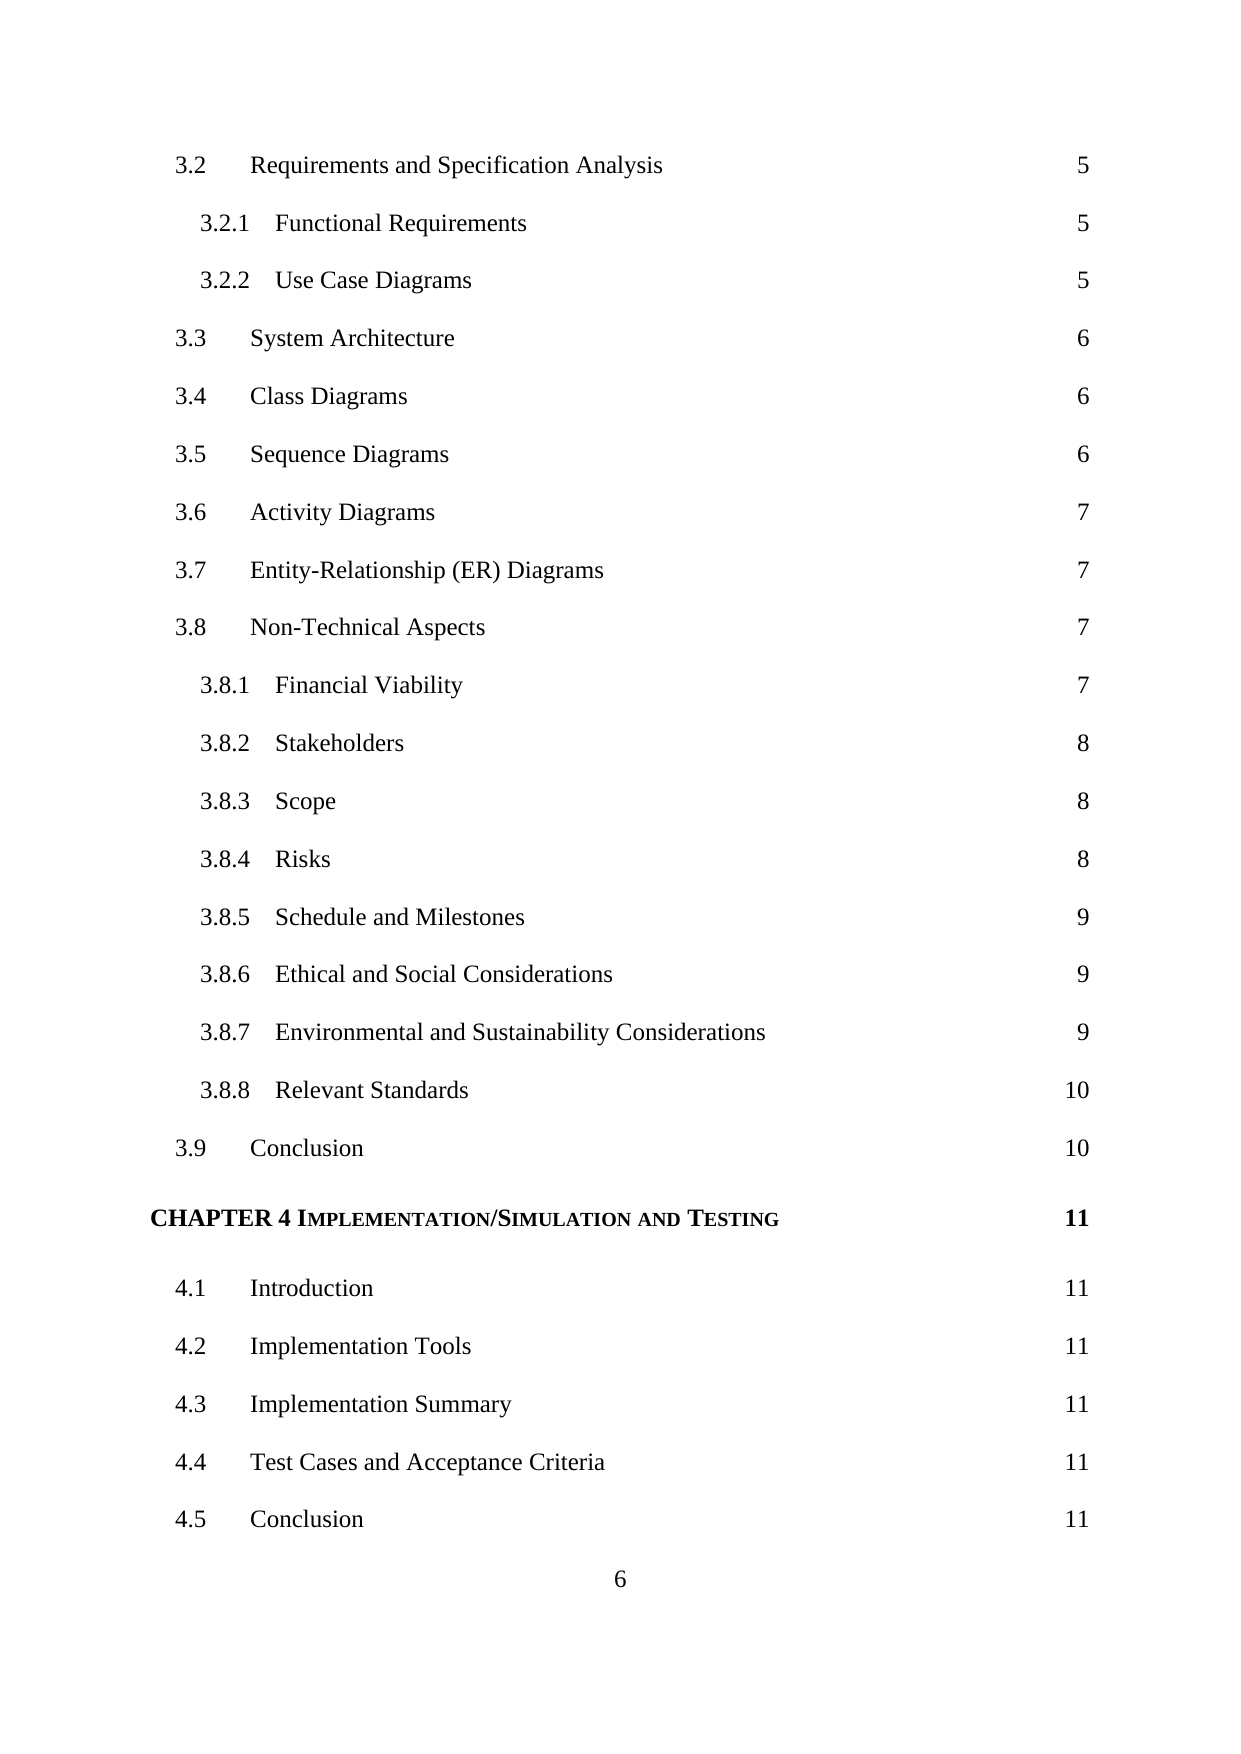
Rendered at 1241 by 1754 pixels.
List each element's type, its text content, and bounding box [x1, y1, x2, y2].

text 3.8.2 Stakeholders 8 [200, 728, 1090, 757]
text 3.2.2 Use Case Diagrams 5 [200, 266, 1090, 294]
text 3.8.5 Schedule and Milestones 9 [200, 902, 1090, 930]
text 3.2.1 Functional Requirements 5 [200, 208, 1090, 237]
text 4.4 Test Cases and Acceptance Criteria 11 [175, 1447, 1090, 1475]
text 3.6 Activity Diagrams 7 [175, 497, 1090, 526]
text 3.2 Requirements and Specification Analysis 5 [175, 150, 1090, 179]
text 3.9 Conclusion 10 [175, 1133, 1090, 1162]
text 3.8.7 Environmental and Sustainability Considerations 9 [200, 1017, 1090, 1046]
text 4.1 Introduction 11 [175, 1273, 1090, 1302]
text 4.5 Conclusion 11 [175, 1504, 1090, 1533]
text 3.8.6 Ethical and Social Considerations 9 [200, 959, 1090, 988]
text CHAPTER 4 Implementation/Simulation and Testing 11 [150, 1203, 1090, 1232]
text 3.8.1 Financial Viability 7 [200, 670, 1090, 699]
text 3.8.8 Relevant Standards 10 [200, 1075, 1090, 1104]
text 3.8.3 Scope 8 [200, 786, 1090, 815]
text 3.4 Class Diagrams 6 [175, 381, 1090, 410]
text 3.8.4 Risks 8 [200, 844, 1090, 872]
text 4.3 Implementation Summary 11 [175, 1389, 1090, 1417]
text 3.7 Entity-Relationship (ER) Diagrams 7 [175, 555, 1090, 583]
text 3.3 System Architecture 6 [175, 323, 1090, 352]
text 3.8 Non-Technical Aspects 7 [175, 612, 1090, 641]
text 3.5 Sequence Diagrams 6 [175, 439, 1090, 468]
text 4.2 Implementation Tools 11 [175, 1331, 1090, 1360]
